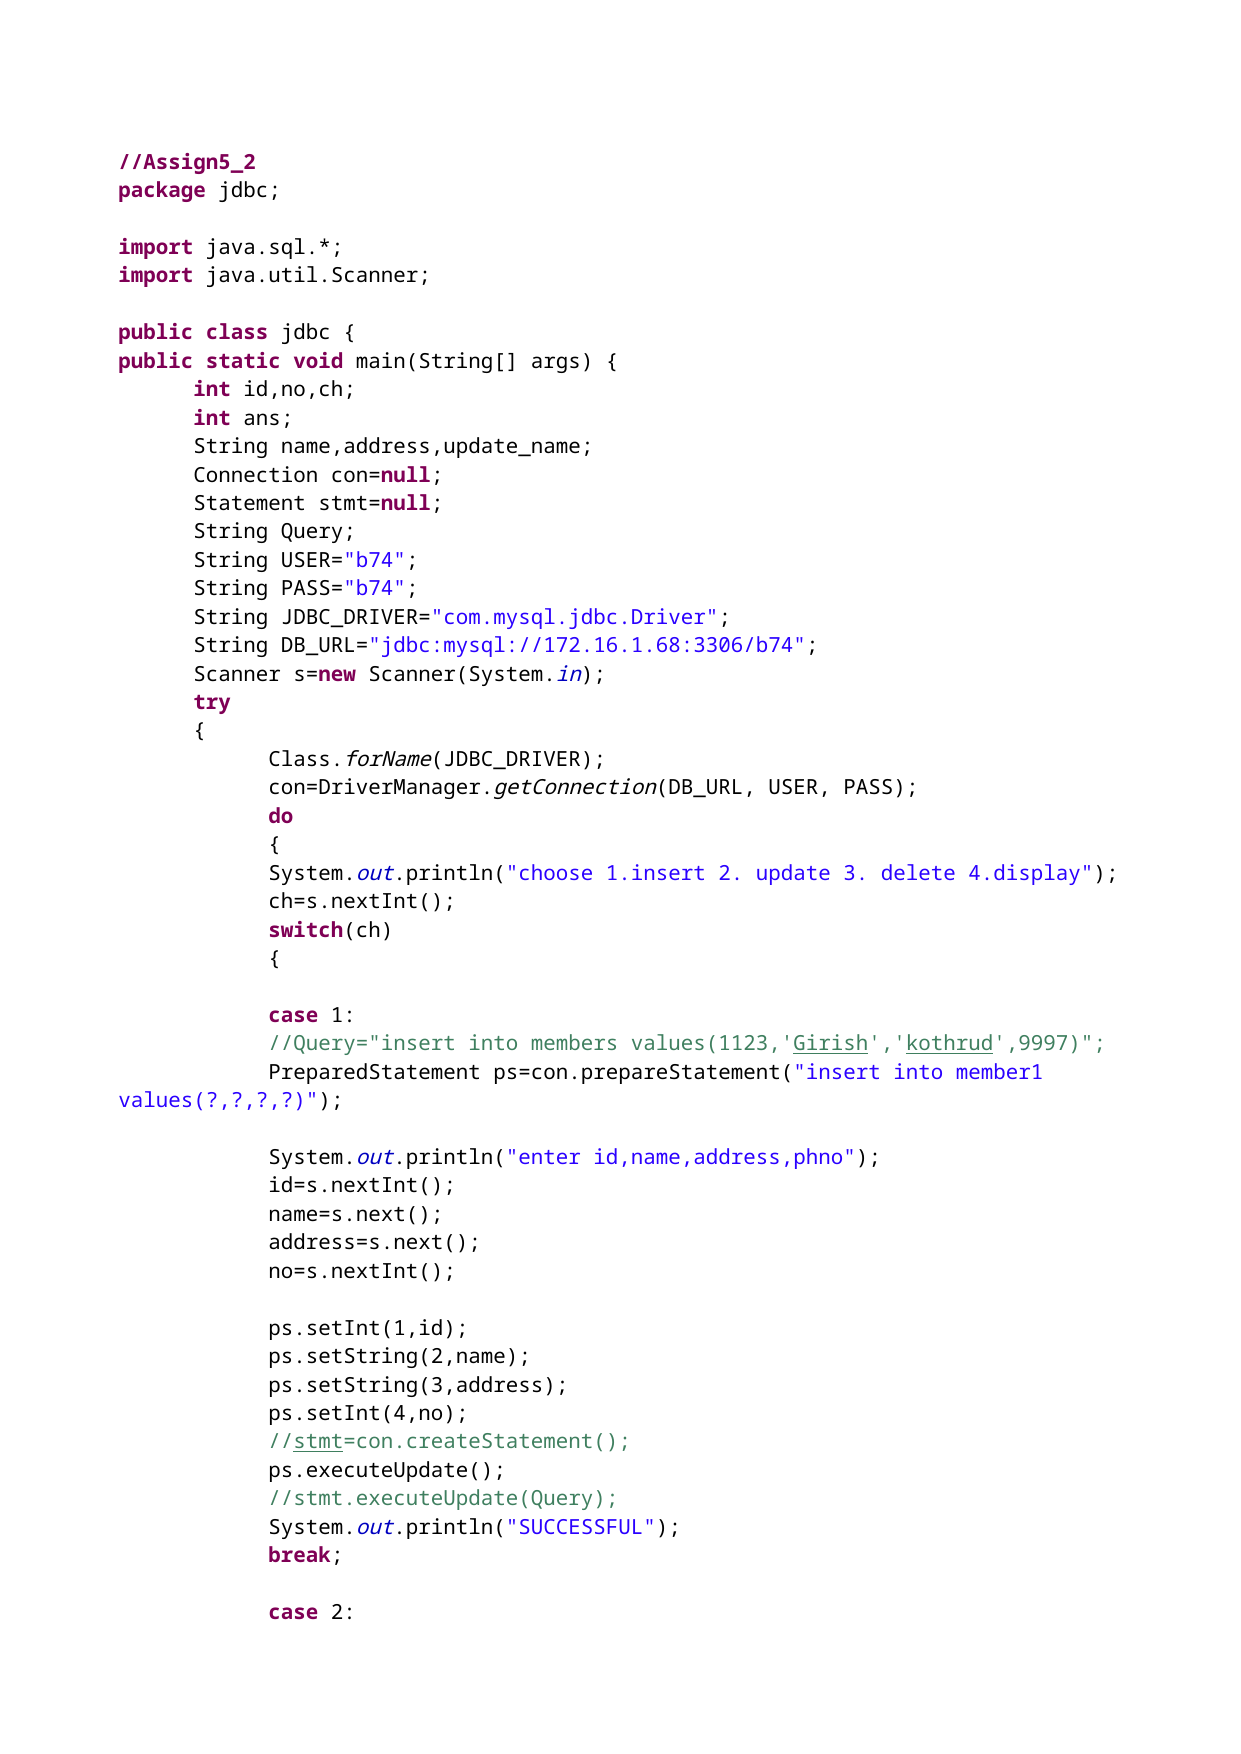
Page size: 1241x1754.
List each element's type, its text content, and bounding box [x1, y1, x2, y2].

text { [118, 716, 1122, 744]
text name=s.next(); [118, 1199, 1122, 1227]
text ps.executeUpdate(); [118, 1455, 1122, 1483]
text { [118, 829, 1122, 858]
text System.out.println("enter id,name,address,phno"); [118, 1142, 1122, 1171]
text String name,address,update_name; [118, 431, 1122, 460]
text Scanner s=new Scanner(System.in); [118, 659, 1122, 687]
text con=DriverManager.getConnection(DB_URL, USER, PASS); [118, 772, 1122, 801]
text no=s.nextInt(); [118, 1256, 1122, 1284]
text ps.setInt(4,no); [118, 1398, 1122, 1427]
text Statement stmt=null; [118, 488, 1122, 517]
text //stmt.executeUpdate(Query); [118, 1483, 1122, 1512]
text String JDBC_DRIVER="com.mysql.jdbc.Driver"; [118, 602, 1122, 630]
text ps.setString(2,name); [118, 1341, 1122, 1370]
text String USER="b74"; [118, 545, 1122, 573]
text { [118, 943, 1122, 972]
text PreparedStatement ps=con.prepareStatement("insert into member1 values(?,?,?,?)"); [118, 1057, 1122, 1114]
text ps.setInt(1,id); [118, 1313, 1122, 1341]
text Connection con=null; [118, 460, 1122, 488]
text System.out.println("SUCCESSFUL"); [118, 1512, 1122, 1540]
text System.out.println("choose 1.insert 2. update 3. delete 4.display"); [118, 858, 1122, 886]
text address=s.next(); [118, 1227, 1122, 1256]
text package jdbc; [118, 175, 1122, 204]
text String PASS="b74"; [118, 573, 1122, 602]
text case 1: [118, 1000, 1122, 1028]
text id=s.nextInt(); [118, 1171, 1122, 1199]
text import java.util.Scanner; [118, 261, 1122, 289]
text switch(ch) [118, 915, 1122, 943]
text break; [118, 1540, 1122, 1569]
text int ans; [118, 403, 1122, 431]
text Class.forName(JDBC_DRIVER); [118, 744, 1122, 772]
text //Assign5_2 [118, 147, 1122, 175]
text try [118, 687, 1122, 716]
text //stmt=con.createStatement(); [118, 1427, 1122, 1455]
text import java.sql.*; [118, 232, 1122, 261]
text public class jdbc { [118, 317, 1122, 346]
text ps.setString(3,address); [118, 1370, 1122, 1398]
text int id,no,ch; [118, 374, 1122, 403]
text case 2: [118, 1597, 1122, 1626]
text //Query="insert into members values(1123,'Girish','kothrud',9997)"; [118, 1028, 1122, 1057]
text do [118, 801, 1122, 829]
text public static void main(String[] args) { [118, 346, 1122, 374]
text ch=s.nextInt(); [118, 886, 1122, 915]
text String Query; [118, 517, 1122, 545]
text String DB_URL="jdbc:mysql://172.16.1.68:3306/b74"; [118, 630, 1122, 659]
